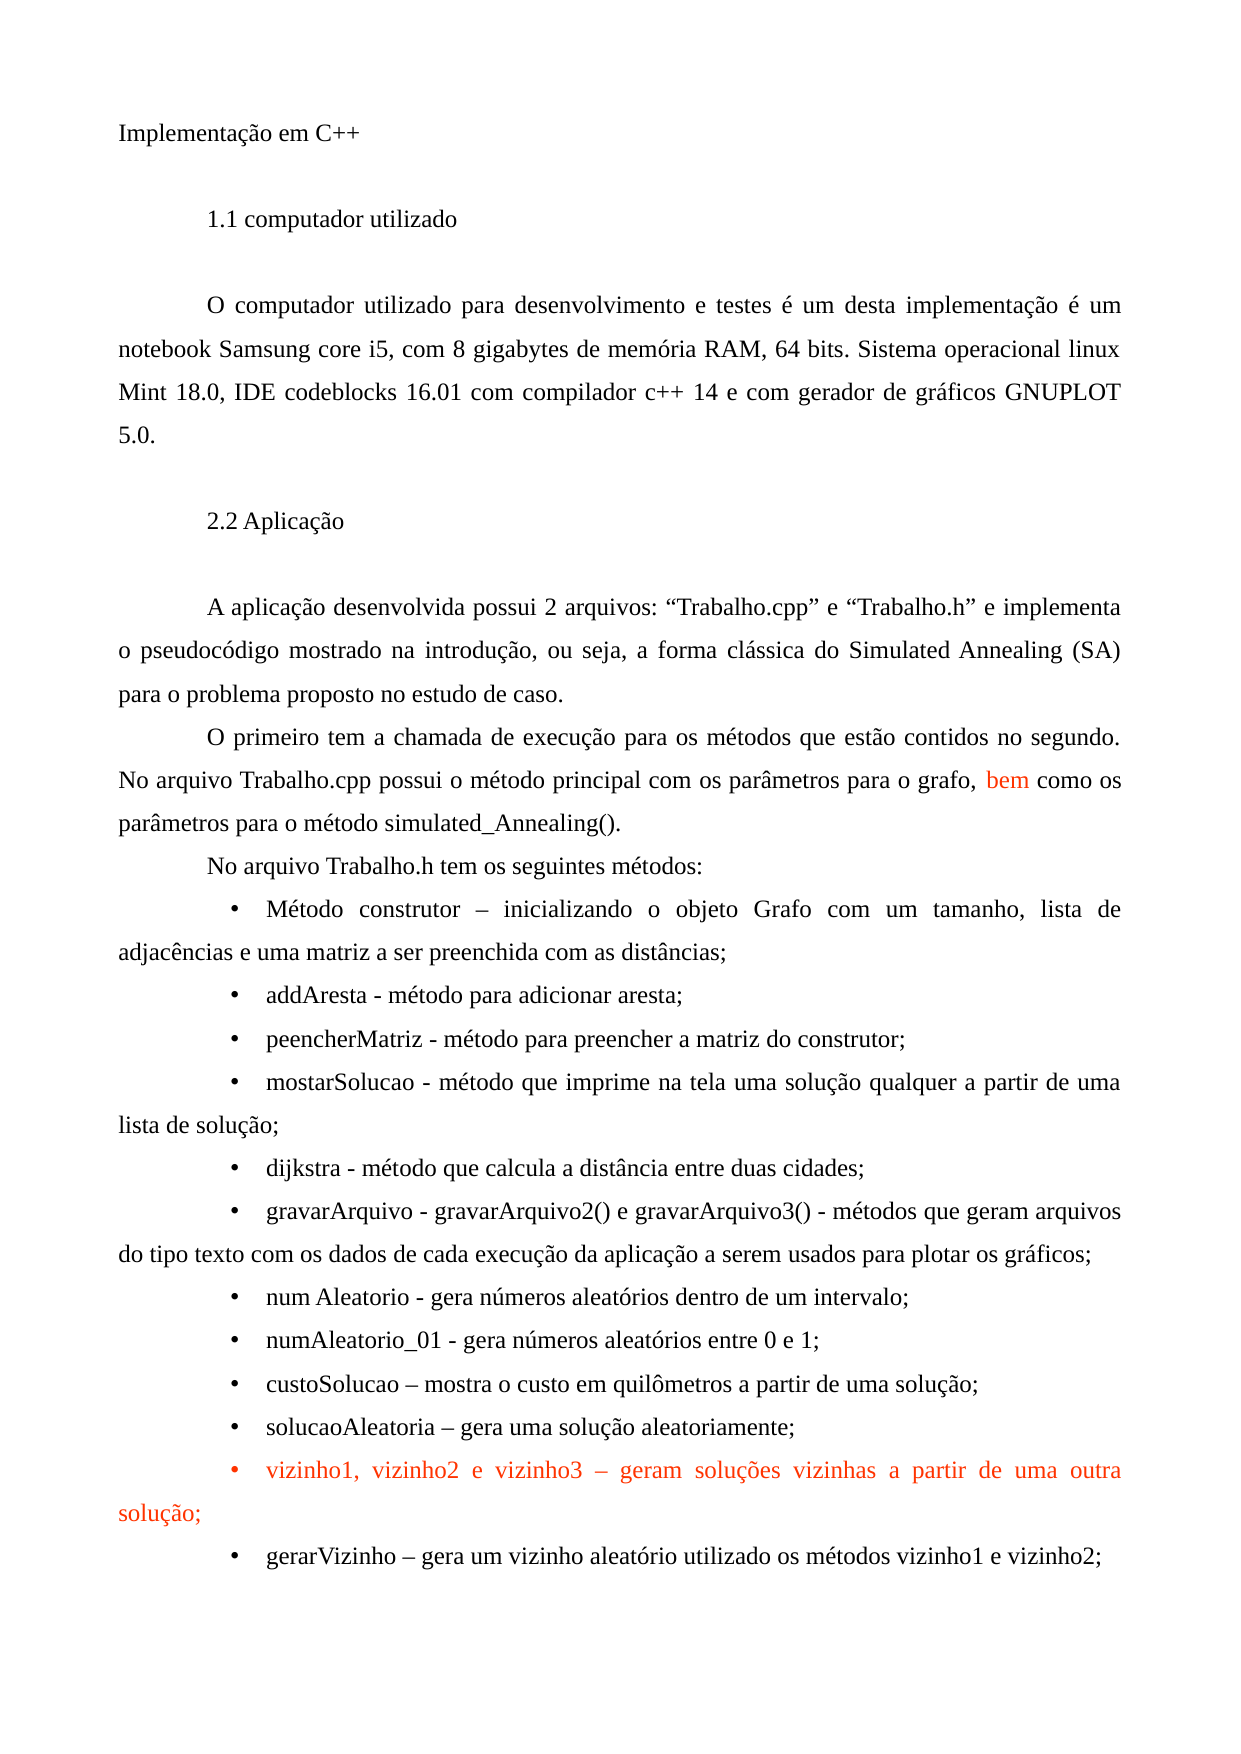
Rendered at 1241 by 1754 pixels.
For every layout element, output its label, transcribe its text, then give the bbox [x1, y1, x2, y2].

text 2.2 Aplicação [118, 506, 1122, 535]
text No arquivo Trabalho.h tem os seguintes métodos: [118, 851, 1122, 880]
list custoSolucao – mostra o custo em quilômetros a partir de uma solução; [118, 1369, 1122, 1397]
text 1.1 computador utilizado [118, 204, 1122, 233]
list gravarArquivo - gravarArquivo2() e gravarArquivo3() - métodos que geram arquivos do tipo texto com os dados de cada execução da aplicação a serem usados para plotar os gráficos; [118, 1196, 1122, 1268]
list gerarVizinho – gera um vizinho aleatório utilizado os métodos vizinho1 e vizinho2; [118, 1541, 1122, 1570]
text Implementação em C++ [118, 118, 1122, 147]
list num Aleatorio - gera números aleatórios dentro de um intervalo; [118, 1282, 1122, 1311]
list dijkstra - método que calcula a distância entre duas cidades; [118, 1153, 1122, 1182]
list solucaoAleatoria – gera uma solução aleatoriamente; [118, 1412, 1122, 1441]
list vizinho1, vizinho2 e vizinho3 – geram soluções vizinhas a partir de uma outra solução; [118, 1455, 1122, 1527]
list Método construtor – inicializando o objeto Grafo com um tamanho, lista de adjacências e uma matriz a ser preenchida com as distâncias; [118, 894, 1122, 966]
text O computador utilizado para desenvolvimento e testes é um desta implementação é um notebook Samsung core i5, com 8 gigabytes de memória RAM, 64 bits. Sistema operacional linux Mint 18.0, IDE codeblocks 16.01 com compilador c++ 14 e com gerador de gráficos GNUPLOT 5.0. [118, 291, 1122, 449]
list peencherMatriz - método para preencher a matriz do construtor; [118, 1024, 1122, 1052]
list numAleatorio_01 - gera números aleatórios entre 0 e 1; [118, 1326, 1122, 1354]
list addAresta - método para adicionar aresta; [118, 981, 1122, 1009]
text O primeiro tem a chamada de execução para os métodos que estão contidos no segundo. No arquivo Trabalho.cpp possui o método principal com os parâmetros para o grafo, bem como os parâmetros para o método simulated_Annealing(). [118, 722, 1122, 837]
text A aplicação desenvolvida possui 2 arquivos: “Trabalho.cpp” e “Trabalho.h” e implementa o pseudocódigo mostrado na introdução, ou seja, a forma clássica do Simulated Annealing (SA) para o problema proposto no estudo de caso. [118, 592, 1122, 707]
list mostarSolucao - método que imprime na tela uma solução qualquer a partir de uma lista de solução; [118, 1067, 1122, 1139]
